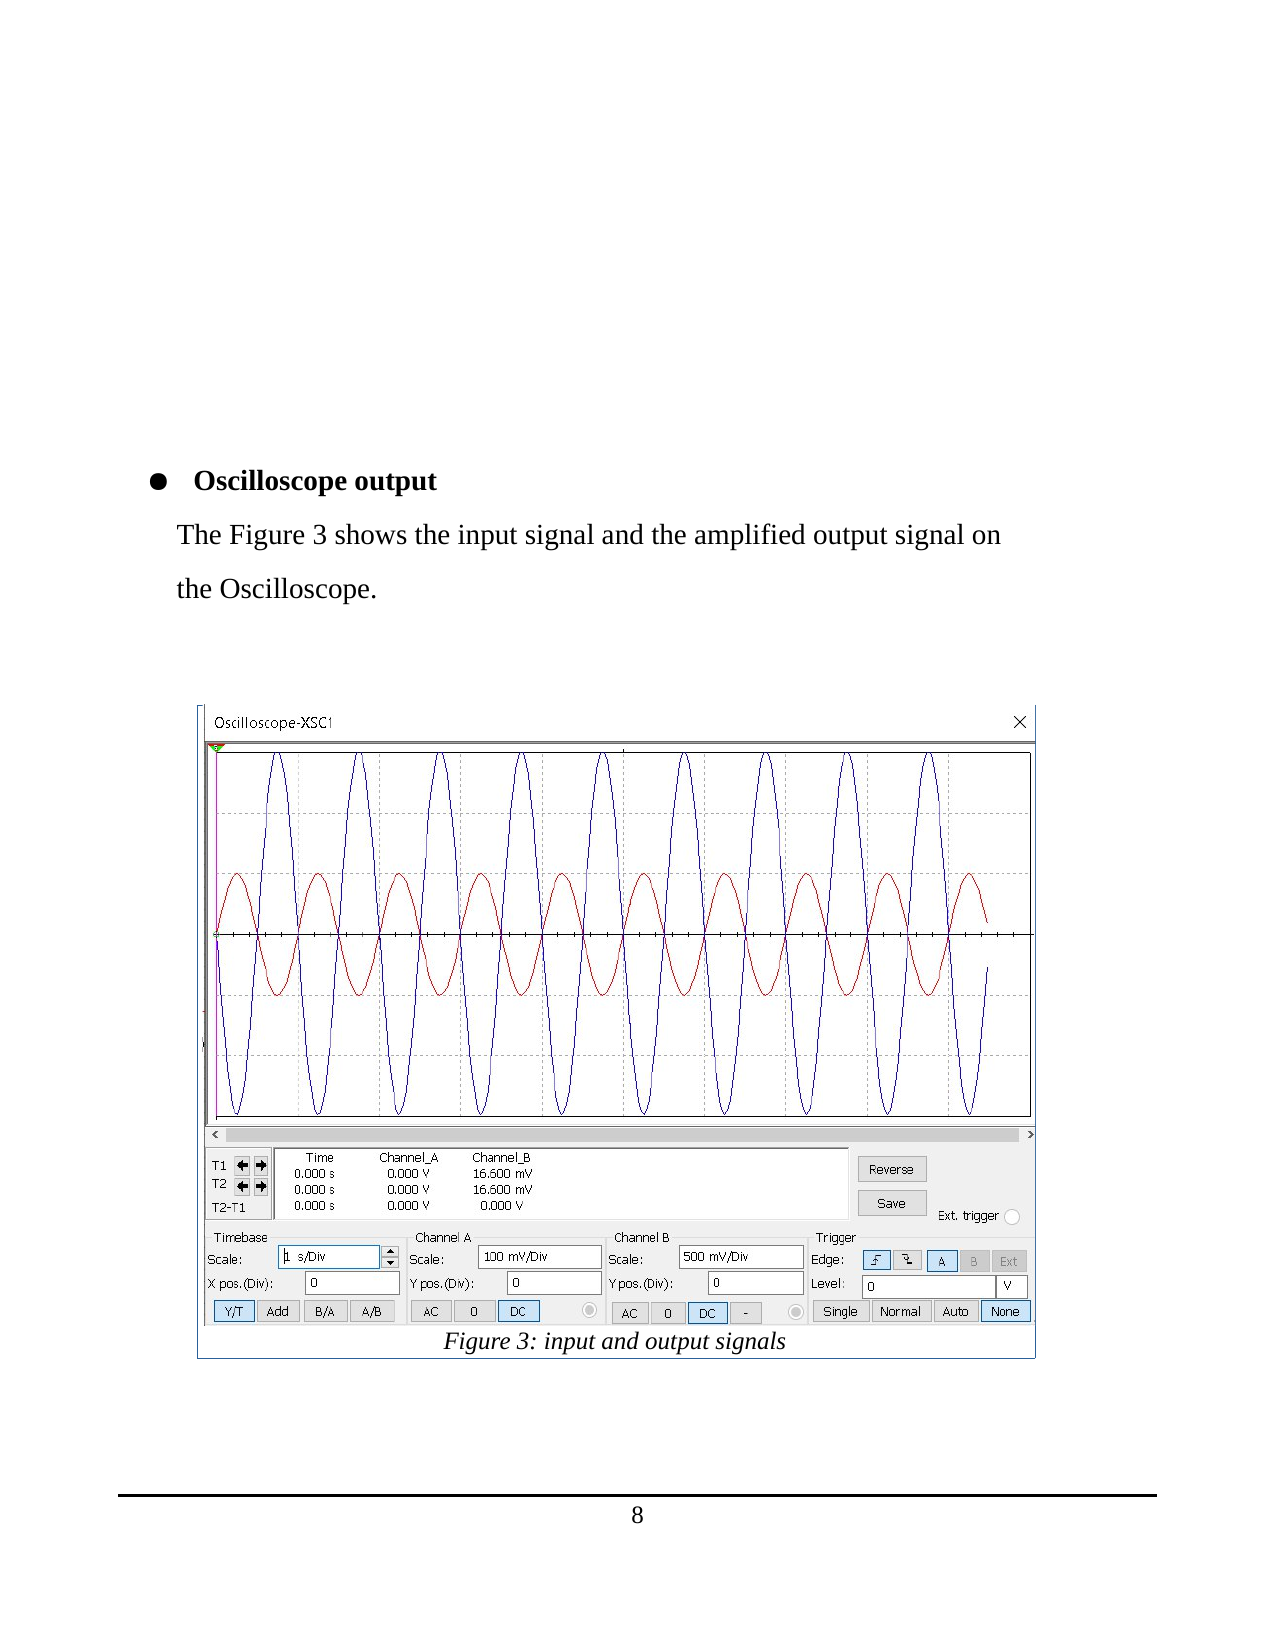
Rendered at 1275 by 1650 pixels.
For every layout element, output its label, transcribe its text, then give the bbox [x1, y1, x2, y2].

text The Figure 3 shows the input signal and the amplified output signal on [103, 513, 1157, 552]
text Figure 3: input and output signals [199, 720, 1032, 1354]
text the Oscilloscope. [103, 571, 1157, 604]
picture [202, 704, 1036, 1326]
list Oscilloscope output [118, 463, 1157, 497]
